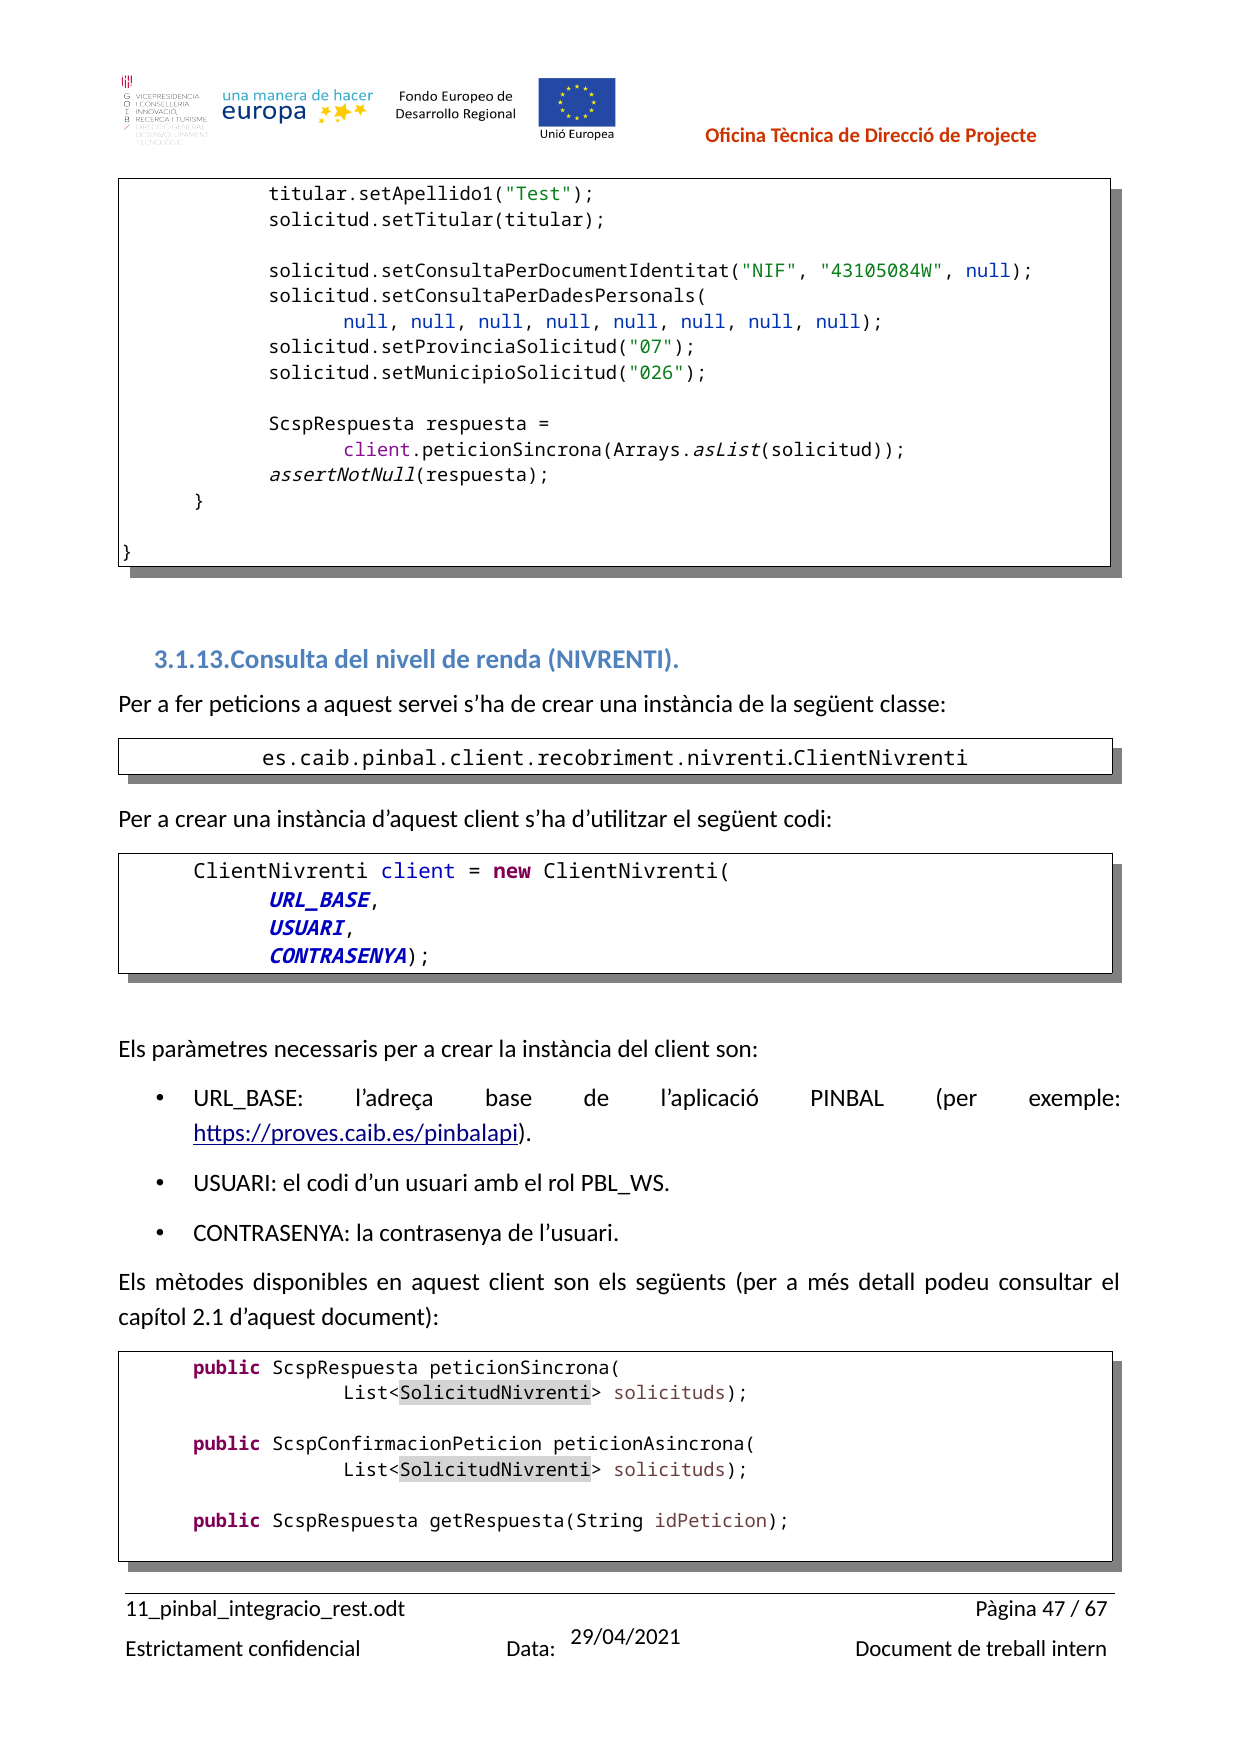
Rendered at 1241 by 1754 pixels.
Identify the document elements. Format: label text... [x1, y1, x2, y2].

text Per a fer peticions a aquest servei s’ha de crear una instància de la següent classe: [118, 688, 1122, 718]
text Per a crear una instància d’aquest client s’ha d’utilitzar el següent codi: [118, 804, 1122, 834]
picture [118, 73, 213, 147]
text List<SolicitudNivrenti> solicituds); [119, 1376, 1112, 1405]
text client.peticionSincrona(Arrays.asList(solicitud)); assertNotNull(respuesta); } [119, 433, 1110, 509]
list URL_BASE: l’adreça base de l’aplicació PINBAL (per exemple: https://proves.caib.es/pinbalapi). [156, 1083, 1122, 1148]
text null, null, null, null, null, null, null, null); solicitud.setProvinciaSolicitud("07"); solicitud.setMunicipioSolicitud("026"); ScspRespuesta respuesta = [119, 305, 1110, 433]
text Els paràmetres necessaris per a crear la instància del client son: [118, 1033, 1122, 1063]
picture [219, 73, 621, 147]
text CONTRASENYA); [119, 938, 1112, 973]
text ClientNivrenti client = new ClientNivrenti( [119, 854, 1112, 882]
text } [119, 535, 1110, 566]
text URL_BASE, [119, 882, 1112, 910]
text ClientHandlerException, IOException { SolicitudScdcpaju solicitud = new SolicitudScdcpaju(); solicitud.setIdentificadorSolicitante(ENTITAT_CIF); solicitud.setCodigoProcedimiento(CODIGO_PROCEDIMIENTO); solicitud.setUnidadTramitadora("Departament de test"); solicitud.setFinalidad("Test peticionSincrona"); solicitud.setConsentimiento(ScspConsentimiento.Si); solicitud.setIdExpediente("testPinbal/999"); ScspFuncionario funcionario = new ScspFuncionario(); funcionario.setNifFuncionario("00000000T"); funcionario.setNombreCompletoFuncionario("Funcionari CAIB"); solicitud.setFuncionario(funcionario); ScspTitular titular = new ScspTitular(); titular.setTipoDocumentacion(ScspTipoDocumentacion.DNI); titular.setDocumentacion("43105084W"); titular.setNombre("Usuari"); titular.setApellido1("Test"); solicitud.setTitular(titular); solicitud.setConsultaPerDocumentIdentitat("NIF", "43105084W", null); solicitud.setConsultaPerDadesPersonals( [119, 179, 1110, 305]
text public ScspRespuesta peticionSincrona( [119, 1352, 1112, 1376]
text List<SolicitudNivrenti> solicituds); [119, 1453, 1112, 1482]
text Els mètodes disponibles en aquest client son els següents (per a més detall podeu consultar el capítol 2.1 d’aquest document): [118, 1266, 1122, 1332]
text public ScspConfirmacionPeticion peticionAsincrona( [119, 1427, 1112, 1453]
subtitle Consulta del nivell de renda (NIVRENTI). [153, 642, 1122, 676]
text es.caib.pinbal.client.recobriment.nivrenti.ClientNivrenti [119, 739, 1112, 774]
list USUARI: el codi d’un usuari amb el rol PBL_WS. [156, 1167, 1122, 1198]
text USUARI, [119, 910, 1112, 938]
text public ScspRespuesta getRespuesta(String idPeticion); [119, 1504, 1112, 1533]
list CONTRASENYA: la contrasenya de l’usuari. [156, 1217, 1122, 1247]
